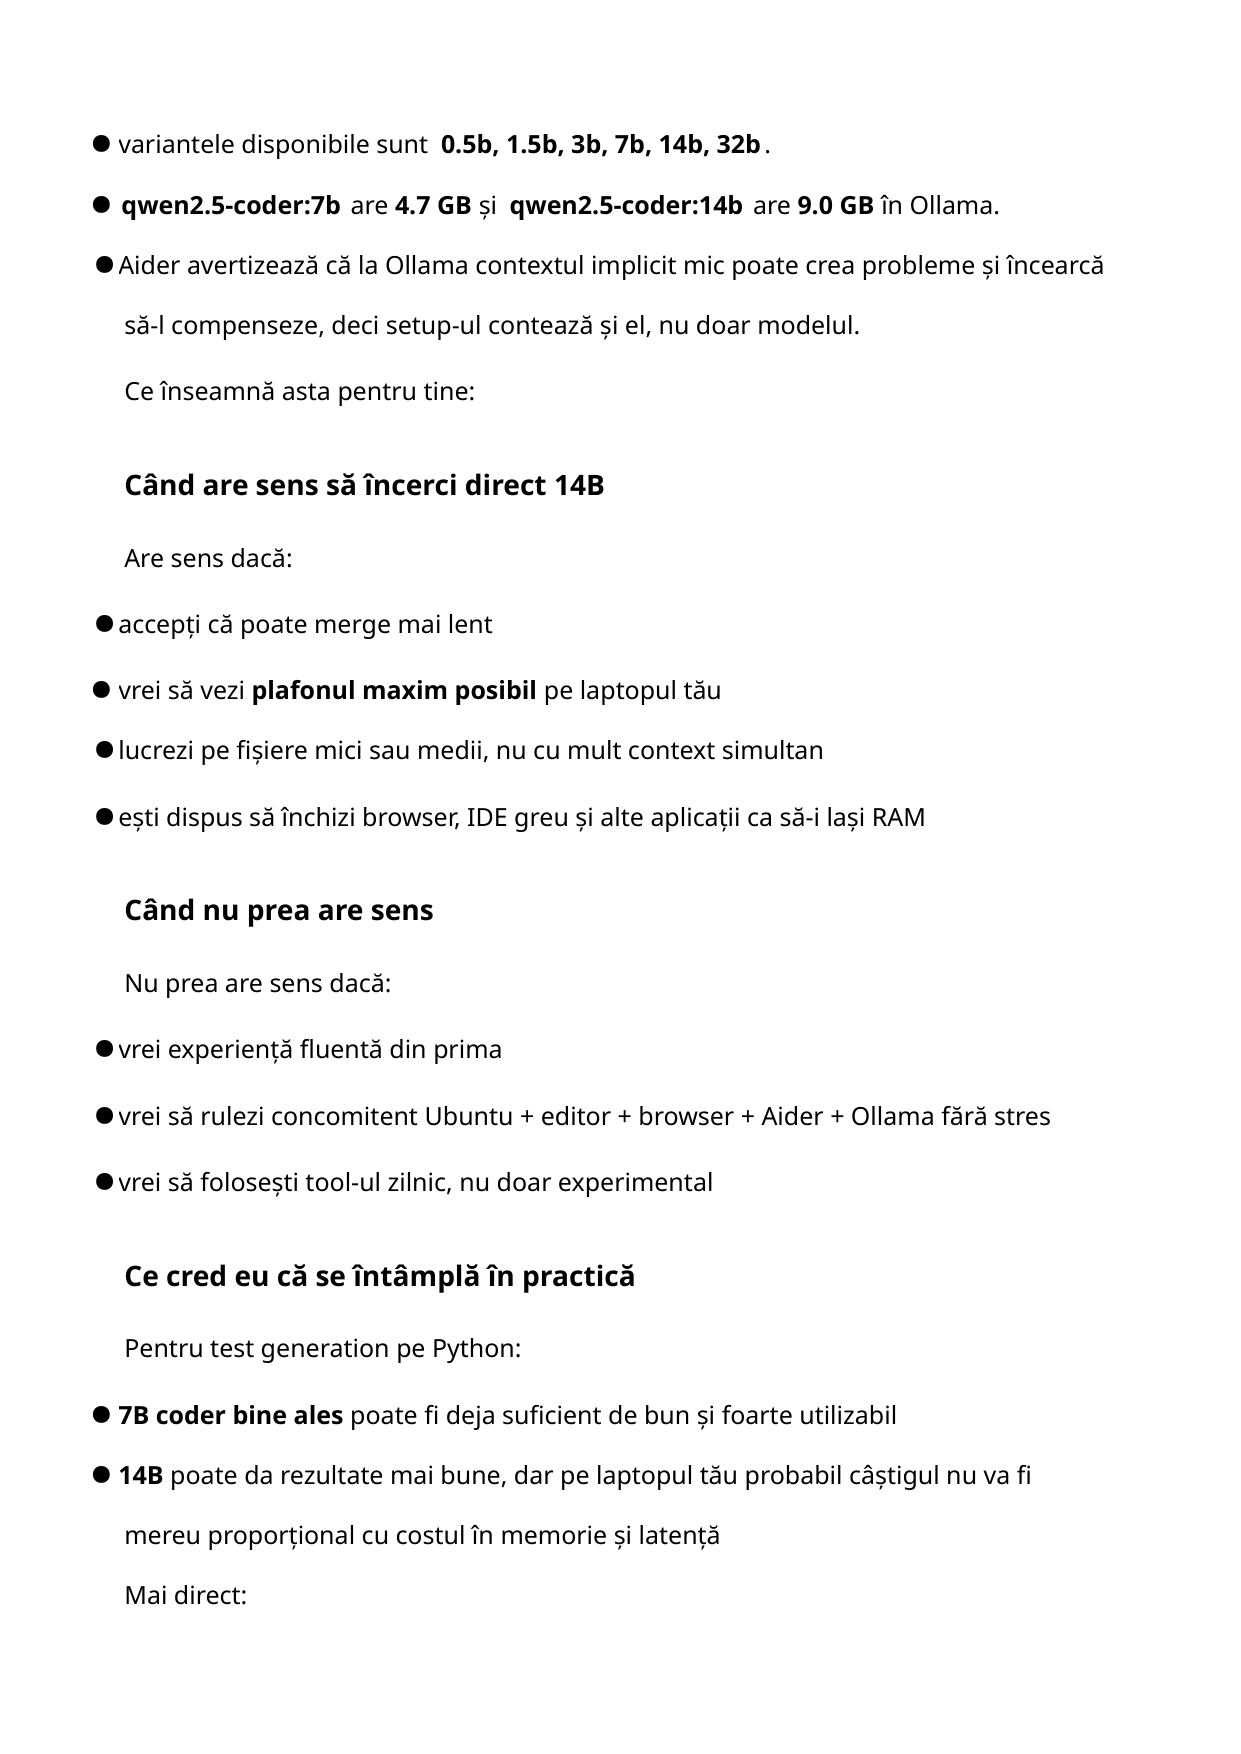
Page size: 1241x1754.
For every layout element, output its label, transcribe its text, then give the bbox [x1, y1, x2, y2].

list 7B coder bine ales poate fi deja suficient de bun și foarte utilizabil [119, 1391, 1122, 1434]
text Ce înseamnă asta pentru tine: [119, 368, 1122, 411]
list ești dispus să închizi browser, IDE greu și alte aplicații ca să-i lași RAM [119, 793, 1122, 836]
subtitle Ce cred eu că se întâmplă în practică [119, 1250, 1122, 1297]
list 14B poate da rezultate mai bune, dar pe laptopul tău probabil câștigul nu va fi mereu proporțional cu costul în memorie și latență [119, 1452, 1122, 1555]
text Are sens dacă: [119, 534, 1122, 577]
list lucrezi pe fișiere mici sau medii, nu cu mult context simultan [119, 727, 1122, 770]
list variantele disponibile sunt 0.5b, 1.5b, 3b, 7b, 14b, 32b. [119, 122, 1122, 164]
text Pentru test generation pe Python: [119, 1325, 1122, 1368]
text Mai direct: [119, 1572, 1122, 1618]
list vrei experiență fluentă din prima [119, 1026, 1122, 1069]
subtitle Când are sens să încerci direct 14B [119, 459, 1122, 507]
list Aider avertizează că la Ollama contextul implicit mic poate crea probleme și încearcă să-l compenseze, deci setup-ul contează și el, nu doar modelul. [119, 241, 1122, 344]
list vrei să rulezi concomitent Ubuntu + editor + browser + Aider + Ollama fără stres [119, 1092, 1122, 1136]
list vrei să vezi plafonul maxim posibil pe laptopul tău [119, 667, 1122, 710]
text Nu prea are sens dacă: [119, 960, 1122, 1003]
list accepți că poate merge mai lent [119, 601, 1122, 644]
subtitle Când nu prea are sens [119, 885, 1122, 932]
list vrei să folosești tool-ul zilnic, nu doar experimental [119, 1159, 1122, 1202]
list qwen2.5-coder:7b are 4.7 GB și qwen2.5-coder:14b are 9.0 GB în Ollama. [119, 181, 1122, 224]
